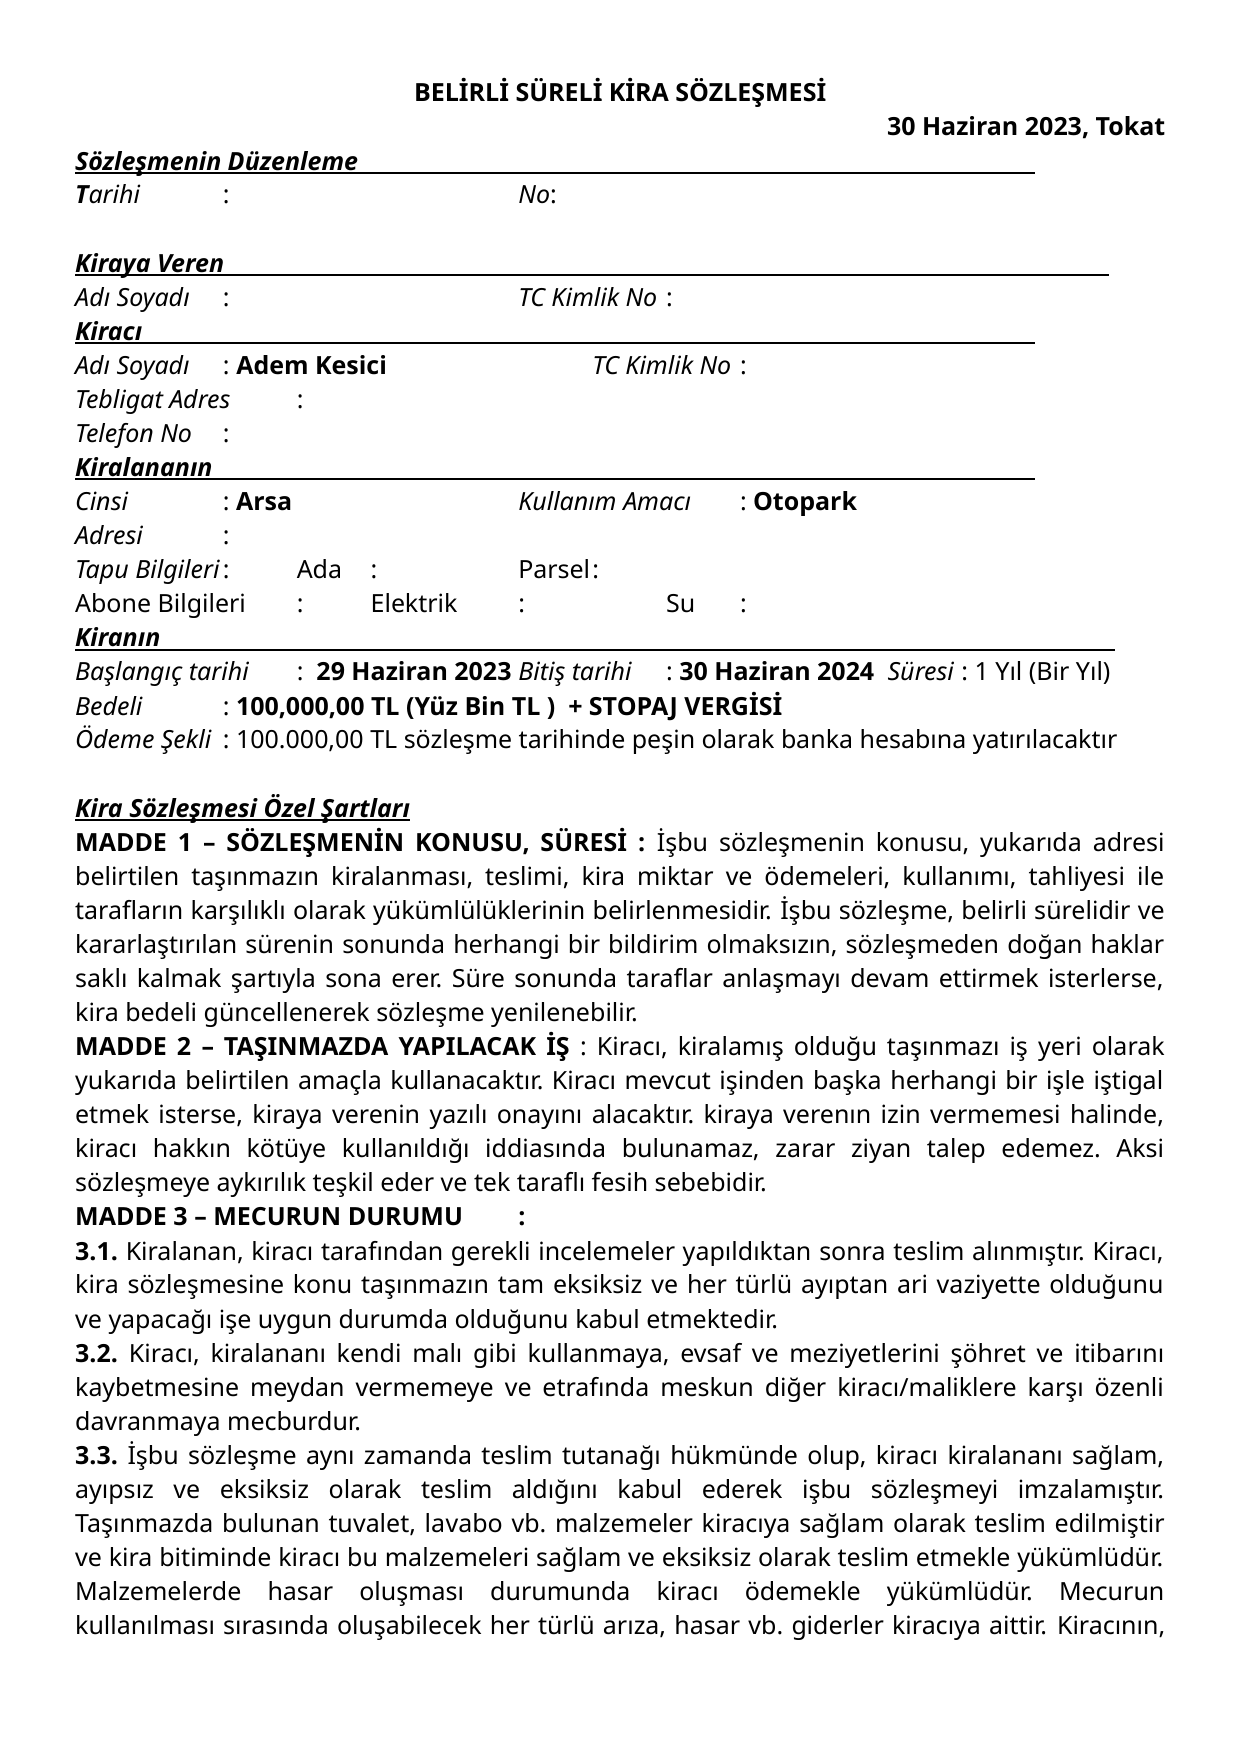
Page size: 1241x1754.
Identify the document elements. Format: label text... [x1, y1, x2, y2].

text 3.3. İşbu sözleşme aynı zamanda teslim tutanağı hükmünde olup, kiracı kiralananı sağlam, ayıpsız ve eksiksiz olarak teslim aldığını kabul ederek işbu sözleşmeyi imzalamıştır. Taşınmazda bulunan tuvalet, lavabo vb. malzemeler kiracıya sağlam olarak teslim edilmiştir ve kira bitiminde kiracı bu malzemeleri sağlam ve eksiksiz olarak teslim etmekle yükümlüdür. Malzemelerde hasar oluşması durumunda kiracı ödemekle yükümlüdür. Mecurun kullanılması sırasında oluşabilecek her türlü arıza, hasar vb. giderler kiracıya aittir. Kiracının, [75, 1437, 1165, 1642]
text MADDE 3 – MECURUN DURUMU : [75, 1199, 1165, 1233]
text Tarihi : No: [75, 177, 1165, 211]
text Adı Soyadı : TC Kimlik No : [75, 279, 1165, 313]
text Kiranın [75, 620, 1165, 654]
text Kiralananın [75, 450, 1165, 484]
text Kiracı [75, 313, 1165, 347]
text Adı Soyadı : Adem Kesici TC Kimlik No : [75, 347, 1165, 382]
text Kiraya Veren [75, 245, 1165, 279]
text MADDE 2 – TAŞINMAZDA YAPILACAK İŞ : Kiracı, kiralamış olduğu taşınmazı iş yeri olarak yukarıda belirtilen amaçla kullanacaktır. Kiracı mevcut işinden başka herhangi bir işle iştigal etmek isterse, kiraya verenin yazılı onayını alacaktır. kiraya verenın izin vermemesi halinde, kiracı hakkın kötüye kullanıldığı iddiasında bulunamaz, zarar ziyan talep edemez. Aksi sözleşmeye aykırılık teşkil eder ve tek taraflı fesih sebebidir. [75, 1029, 1165, 1199]
text Abone Bilgileri : Elektrik : Su : [75, 586, 1165, 620]
text Bedeli : 100,000,00 TL (Yüz Bin TL ) + STOPAJ VERGİSİ [75, 688, 1165, 722]
text Adresi : [75, 518, 1165, 552]
text Tebligat Adres : [75, 382, 1165, 416]
text 3.2. Kiracı, kiralananı kendi malı gibi kullanmaya, evsaf ve meziyetlerini şöhret ve itibarını kaybetmesine meydan vermemeye ve etrafında meskun diğer kiracı/maliklere karşı özenli davranmaya mecburdur. [75, 1335, 1165, 1437]
text Kira Sözleşmesi Özel Şartları [75, 790, 1165, 824]
text 3.1. Kiralanan, kiracı tarafından gerekli incelemeler yapıldıktan sonra teslim alınmıştır. Kiracı, kira sözleşmesine konu taşınmazın tam eksiksiz ve her türlü ayıptan ari vaziyette olduğunu ve yapacağı işe uygun durumda olduğunu kabul etmektedir. [75, 1233, 1165, 1335]
text Telefon No : [75, 416, 1165, 450]
text 30 Haziran 2023, Tokat [75, 109, 1165, 143]
text Sözleşmenin Düzenleme [75, 143, 1165, 177]
text MADDE 1 – SÖZLEŞMENİN KONUSU, SÜRESİ : İşbu sözleşmenin konusu, yukarıda adresi belirtilen taşınmazın kiralanması, teslimi, kira miktar ve ödemeleri, kullanımı, tahliyesi ile tarafların karşılıklı olarak yükümlülüklerinin belirlenmesidir. İşbu sözleşme, belirli sürelidir ve kararlaştırılan sürenin sonunda herhangi bir bildirim olmaksızın, sözleşmeden doğan haklar saklı kalmak şartıyla sona erer. Süre sonunda taraflar anlaşmayı devam ettirmek isterlerse, kira bedeli güncellenerek sözleşme yenilenebilir. [75, 824, 1165, 1029]
text Cinsi : Arsa Kullanım Amacı : Otopark [75, 484, 1165, 518]
text Ödeme Şekli : 100.000,00 TL sözleşme tarihinde peşin olarak banka hesabına yatırılacaktır [75, 722, 1165, 756]
text BELİRLİ SÜRELİ KİRA SÖZLEŞMESİ [75, 75, 1165, 109]
text Tapu Bilgileri : Ada : Parsel : [75, 552, 1165, 586]
text Başlangıç tarihi : 29 Haziran 2023 Bitiş tarihi : 30 Haziran 2024 Süresi : 1 Yıl (Bir Yıl) [75, 654, 1165, 688]
